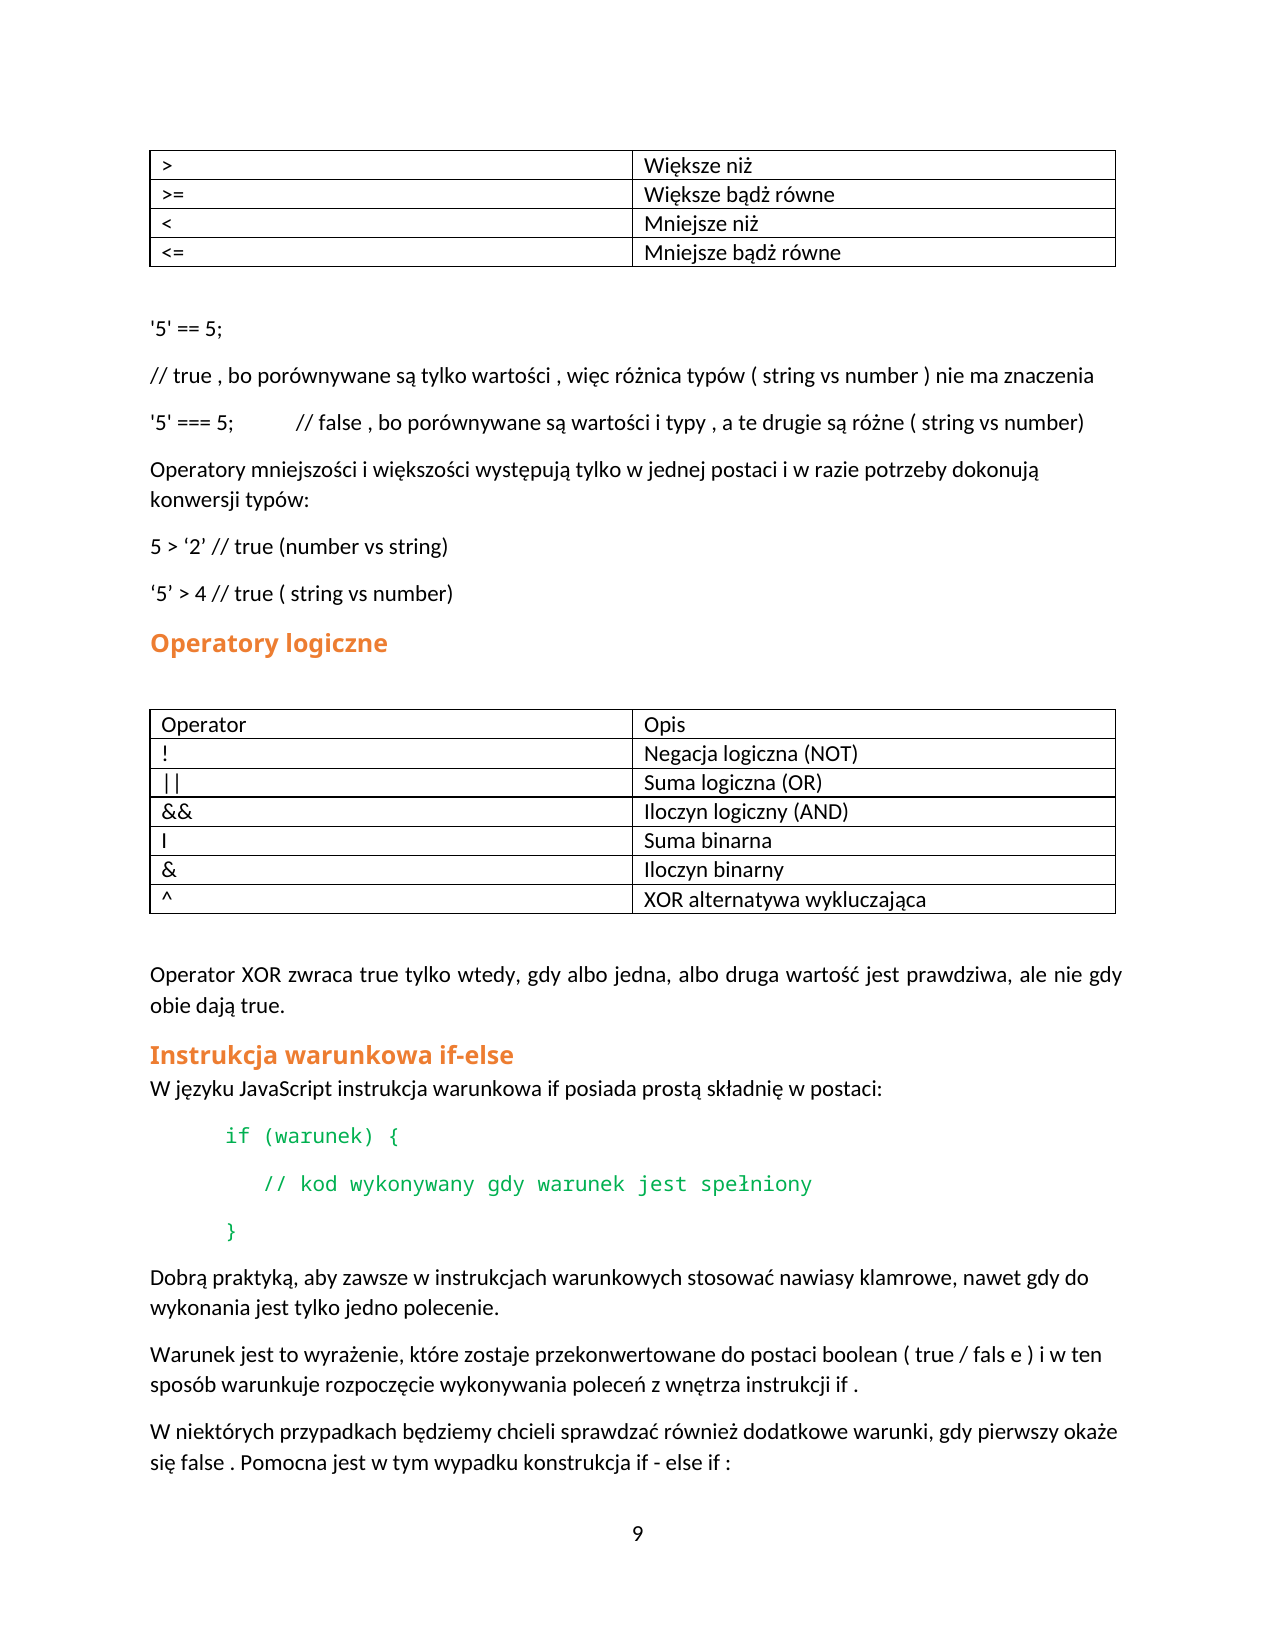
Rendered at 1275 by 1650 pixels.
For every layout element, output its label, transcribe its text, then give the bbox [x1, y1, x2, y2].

table_header Opis [633, 710, 1115, 738]
table_cell Mniejsze niż [633, 209, 1115, 237]
text Operator XOR zwraca true tylko wtedy, gdy albo jedna, albo druga wartość jest prawdziwa, ale nie gdy obie dają true. [150, 961, 1125, 1019]
text Instrukcja warunkowa if-else [150, 1038, 1125, 1072]
table_cell Iloczyn binarny [633, 856, 1115, 884]
table_cell & [151, 856, 632, 884]
text '5' == 5; [150, 314, 1125, 342]
text // kod wykonywany gdy warunek jest spełniony [150, 1169, 1125, 1197]
table_cell && [151, 798, 632, 826]
text Operatory mniejszości i większości występują tylko w jednej postaci i w razie potrzeby dokonują konwersji typów: [150, 455, 1125, 513]
text Operatory logiczne [150, 626, 1125, 660]
text Warunek jest to wyrażenie, które zostaje przekonwertowane do postaci boolean ( true / fals e ) i w ten sposób warunkuje rozpoczęcie wykonywania poleceń z wnętrza instrukcji if . [150, 1340, 1125, 1398]
text ‘5’ > 4 // true ( string vs number) [150, 579, 1125, 607]
table_cell || [151, 769, 632, 796]
table_cell ^ [151, 885, 632, 913]
text W niektórych przypadkach będziemy chcieli sprawdzać również dodatkowe warunki, gdy pierwszy okaże się false . Pomocna jest w tym wypadku konstrukcja if - else if : [150, 1417, 1125, 1476]
table_cell Większe bądż równe [633, 180, 1115, 208]
text 5 > ‘2’ // true (number vs string) [150, 532, 1125, 560]
table_cell Suma logiczna (OR) [633, 769, 1115, 796]
table_cell Suma binarna [633, 827, 1115, 854]
text W języku JavaScript instrukcja warunkowa if posiada prostą składnię w postaci: [150, 1074, 1125, 1102]
table_cell > [151, 151, 632, 179]
text if (warunek) { [150, 1121, 1125, 1150]
table_cell XOR alternatywa wykluczająca [633, 885, 1115, 913]
table_cell <= [151, 238, 632, 266]
text '5' === 5; // false , bo porównywane są wartości i typy , a te drugie są różne ( string vs number) [150, 408, 1125, 436]
table_header Operator [151, 710, 632, 738]
table_cell ! [151, 739, 632, 767]
table_cell Negacja logiczna (NOT) [633, 739, 1115, 767]
text Dobrą praktyką, aby zawsze w instrukcjach warunkowych stosować nawiasy klamrowe, nawet gdy do wykonania jest tylko jedno polecenie. [150, 1263, 1125, 1321]
table_cell Większe niż [633, 151, 1115, 179]
text // true , bo porównywane są tylko wartości , więc różnica typów ( string vs number ) nie ma znaczenia [150, 361, 1125, 389]
table_cell Mniejsze bądż równe [633, 238, 1115, 266]
table_cell < [151, 209, 632, 237]
text } [150, 1216, 1125, 1244]
table_cell Iloczyn logiczny (AND) [633, 798, 1115, 826]
table_cell >= [151, 180, 632, 208]
table_cell I [151, 827, 632, 854]
